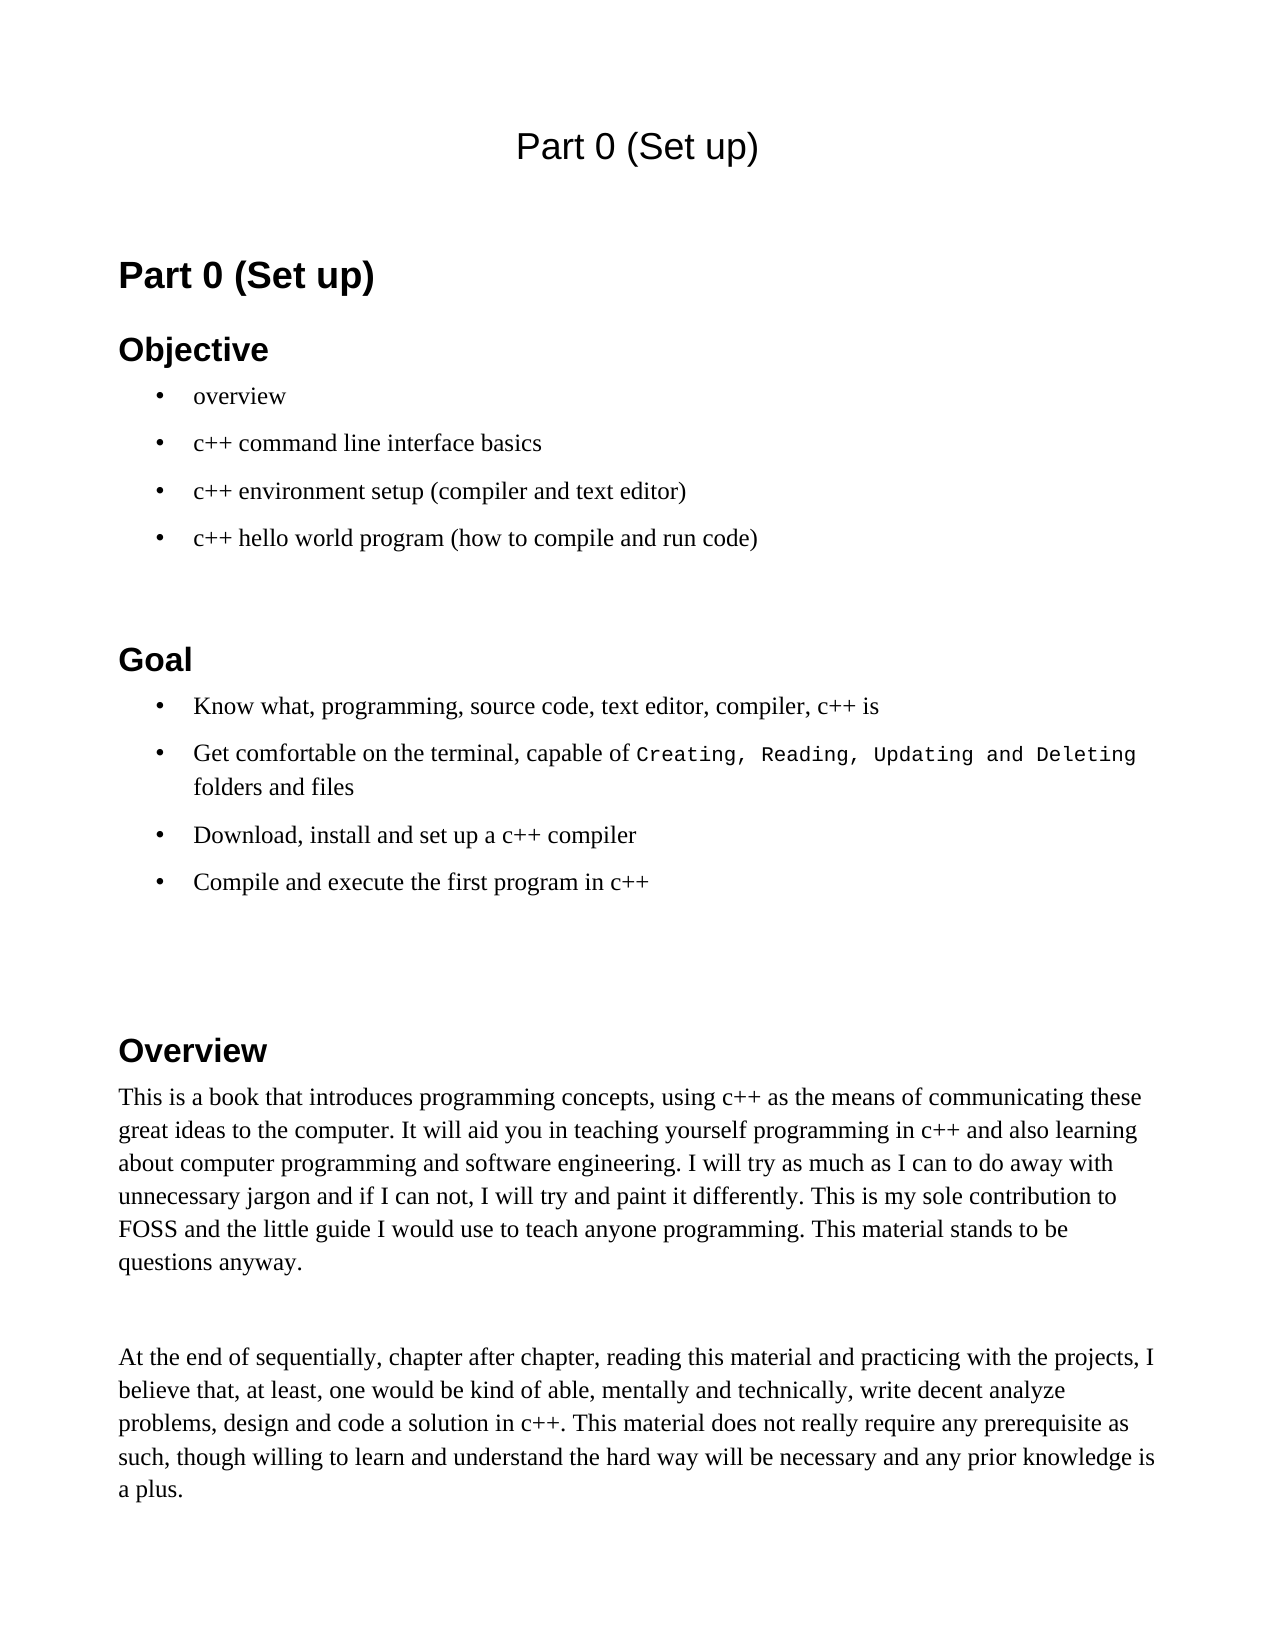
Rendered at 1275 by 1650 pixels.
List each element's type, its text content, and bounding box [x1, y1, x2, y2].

list Get comfortable on the terminal, capable of Creating, Reading, Updating and Deleting folders and files [156, 738, 1157, 801]
subtitle Objective [118, 329, 1157, 368]
list c++ environment setup (compiler and text editor) [156, 476, 1157, 505]
list Download, install and set up a c++ compiler [156, 820, 1157, 848]
subtitle Part 0 (Set up) [118, 124, 1157, 167]
list Compile and execute the first program in c++ [156, 867, 1157, 896]
list overview [156, 381, 1157, 409]
list Know what, programming, source code, text editor, compiler, c++ is [156, 691, 1157, 719]
text At the end of sequentially, chapter after chapter, reading this material and practicing with the projects, I believe that, at least, one would be kind of able, mentally and technically, write decent analyze problems, design and code a solution in c++. This material does not really require any prerequisite as such, though willing to learn and understand the hard way will be necessary and any prior knowledge is a plus. [118, 1342, 1157, 1503]
subtitle Overview [118, 1031, 1157, 1070]
list c++ command line interface basics [156, 428, 1157, 457]
subtitle Part 0 (Set up) [118, 253, 1157, 296]
text This is a book that introduces programming concepts, using c++ as the means of communicating these great ideas to the computer. It will aid you in teaching yourself programming in c++ and also learning about computer programming and software engineering. I will try as much as I can to do away with unnecessary jargon and if I can not, I will try and paint it differently. This is my sole contribution to FOSS and the little guide I would use to teach anyone programming. This material stands to be questions anyway. [118, 1082, 1157, 1276]
list c++ hello world program (how to compile and run code) [156, 523, 1157, 552]
subtitle Goal [118, 639, 1157, 678]
